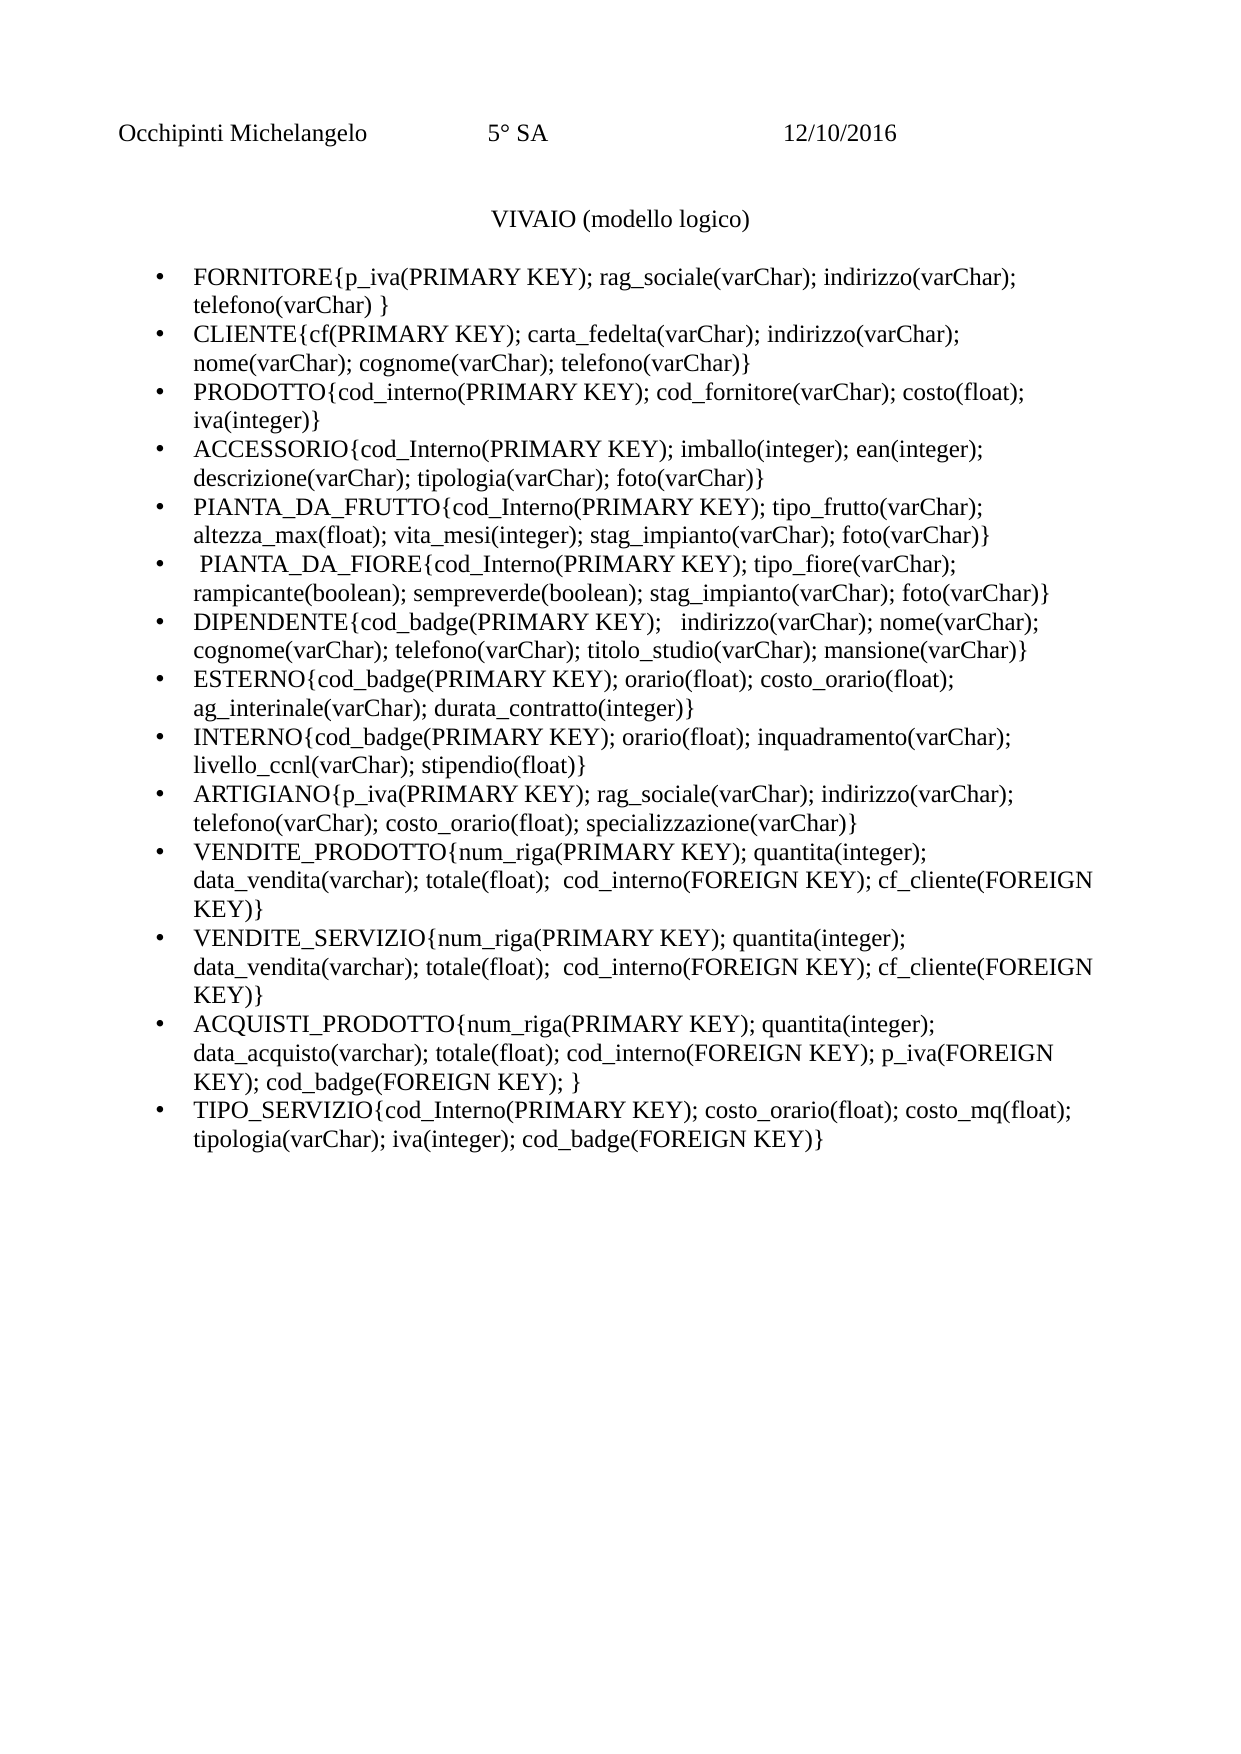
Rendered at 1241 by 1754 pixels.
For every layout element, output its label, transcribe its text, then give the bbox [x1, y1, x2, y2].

text VIVAIO (modello logico) [118, 204, 1122, 233]
list ACCESSORIO{cod_Interno(PRIMARY KEY); imballo(integer); ean(integer); descrizione(varChar); tipologia(varChar); foto(varChar)} [156, 434, 1122, 492]
text Occhipinti Michelangelo 5° SA 12/10/2016 [118, 118, 1122, 147]
list DIPENDENTE{cod_badge(PRIMARY KEY); indirizzo(varChar); nome(varChar); cognome(varChar); telefono(varChar); titolo_studio(varChar); mansione(varChar)} [156, 607, 1122, 664]
list PIANTA_DA_FRUTTO{cod_Interno(PRIMARY KEY); tipo_frutto(varChar); altezza_max(float); vita_mesi(integer); stag_impianto(varChar); foto(varChar)} [156, 492, 1122, 549]
list TIPO_SERVIZIO{cod_Interno(PRIMARY KEY); costo_orario(float); costo_mq(float); tipologia(varChar); iva(integer); cod_badge(FOREIGN KEY)} [156, 1096, 1122, 1153]
list VENDITE_SERVIZIO{num_riga(PRIMARY KEY); quantita(integer); data_vendita(varchar); totale(float); cod_interno(FOREIGN KEY); cf_cliente(FOREIGN KEY)} [156, 923, 1122, 1009]
list INTERNO{cod_badge(PRIMARY KEY); orario(float); inquadramento(varChar); livello_ccnl(varChar); stipendio(float)} [156, 722, 1122, 779]
list ESTERNO{cod_badge(PRIMARY KEY); orario(float); costo_orario(float); ag_interinale(varChar); durata_contratto(integer)} [156, 664, 1122, 722]
list FORNITORE{p_iva(PRIMARY KEY); rag_sociale(varChar); indirizzo(varChar); telefono(varChar) } [156, 262, 1122, 319]
list PIANTA_DA_FIORE{cod_Interno(PRIMARY KEY); tipo_fiore(varChar); rampicante(boolean); sempreverde(boolean); stag_impianto(varChar); foto(varChar)} [156, 549, 1122, 607]
list CLIENTE{cf(PRIMARY KEY); carta_fedelta(varChar); indirizzo(varChar); nome(varChar); cognome(varChar); telefono(varChar)} [156, 319, 1122, 377]
list ACQUISTI_PRODOTTO{num_riga(PRIMARY KEY); quantita(integer); data_acquisto(varchar); totale(float); cod_interno(FOREIGN KEY); p_iva(FOREIGN KEY); cod_badge(FOREIGN KEY); } [156, 1009, 1122, 1096]
list ARTIGIANO{p_iva(PRIMARY KEY); rag_sociale(varChar); indirizzo(varChar); telefono(varChar); costo_orario(float); specializzazione(varChar)} [156, 779, 1122, 837]
list PRODOTTO{cod_interno(PRIMARY KEY); cod_fornitore(varChar); costo(float); iva(integer)} [156, 377, 1122, 434]
list VENDITE_PRODOTTO{num_riga(PRIMARY KEY); quantita(integer); data_vendita(varchar); totale(float); cod_interno(FOREIGN KEY); cf_cliente(FOREIGN KEY)} [156, 837, 1122, 923]
